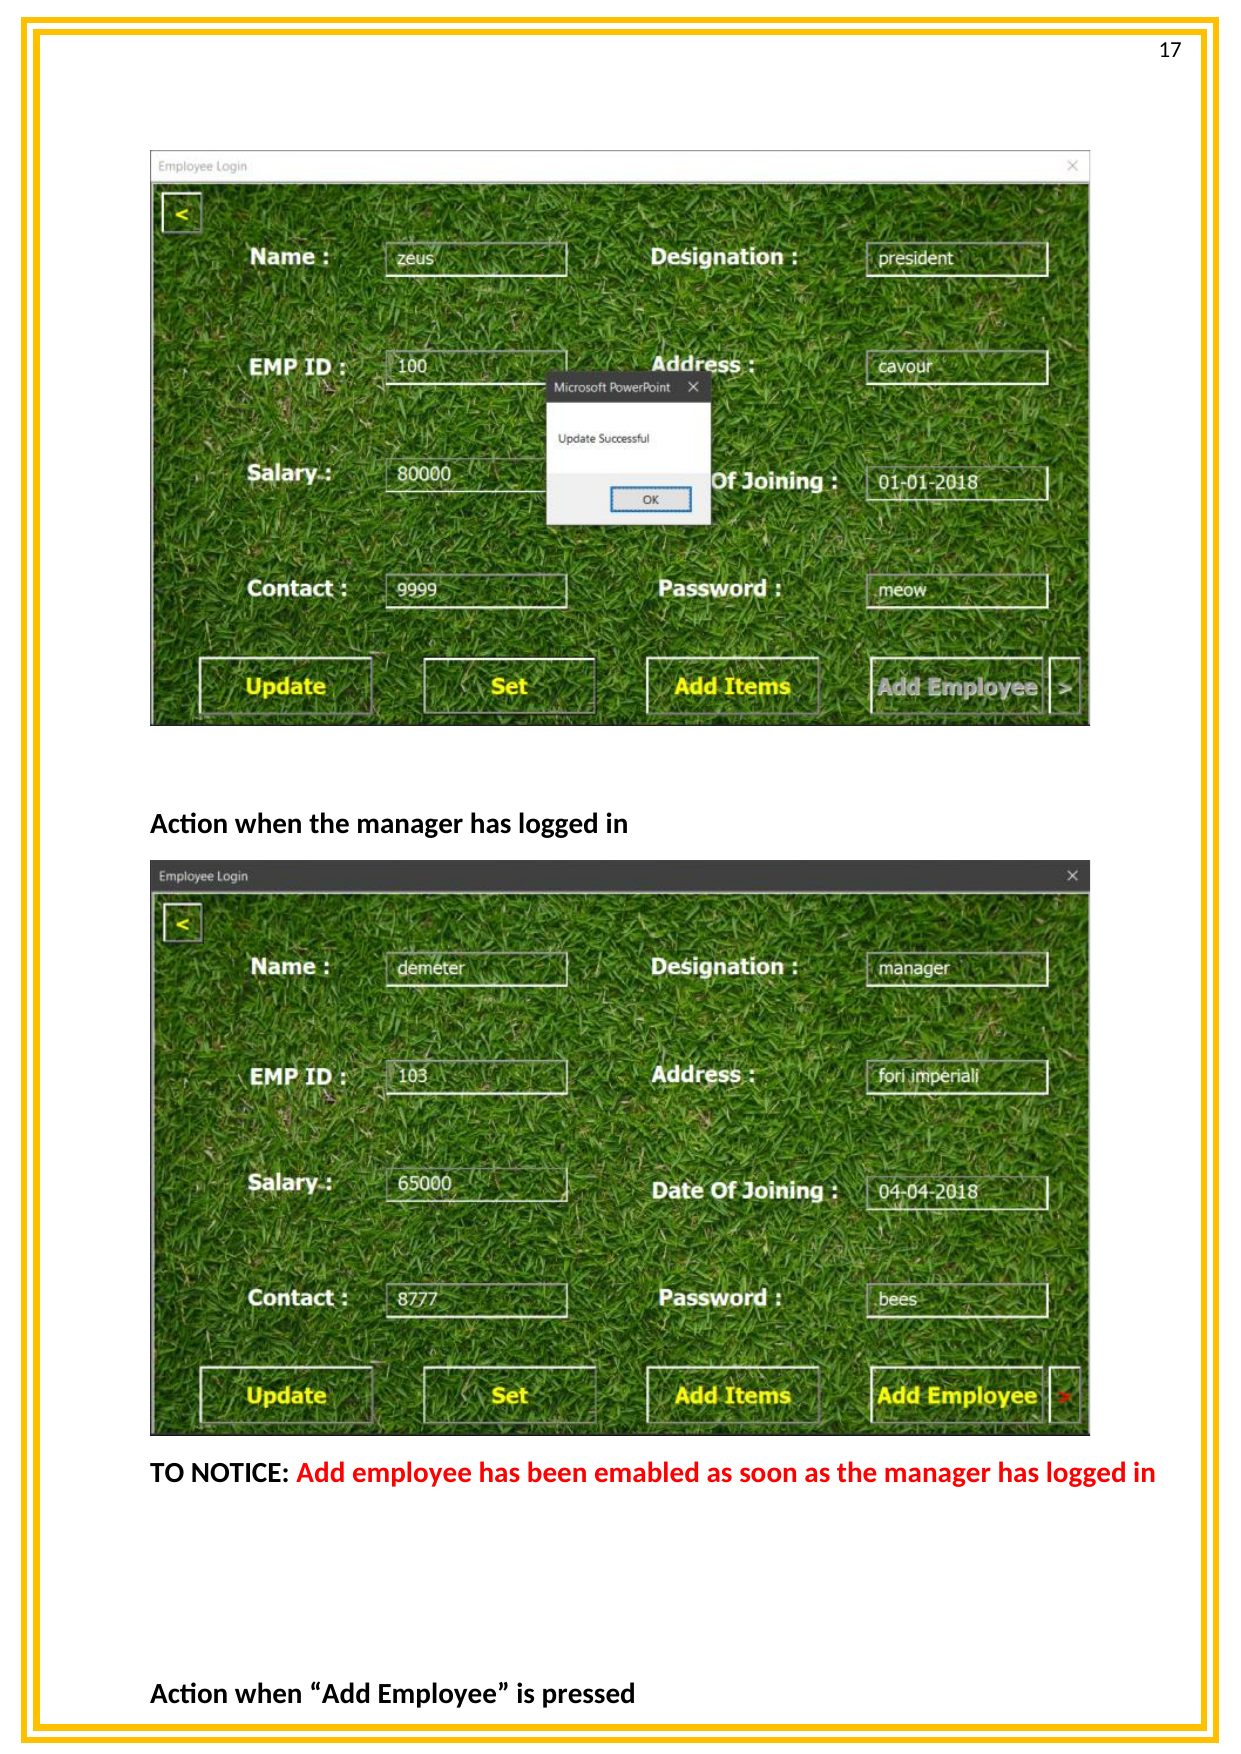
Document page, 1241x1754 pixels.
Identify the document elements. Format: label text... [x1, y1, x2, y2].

picture [150, 150, 1091, 726]
text Action when the manager has logged in [150, 805, 1181, 841]
picture [150, 860, 1091, 1436]
text Action when “Add Employee” is pressed [150, 1675, 1181, 1711]
text TO NOTICE: Add employee has been emabled as soon as the manager has logged in [150, 1454, 1181, 1490]
